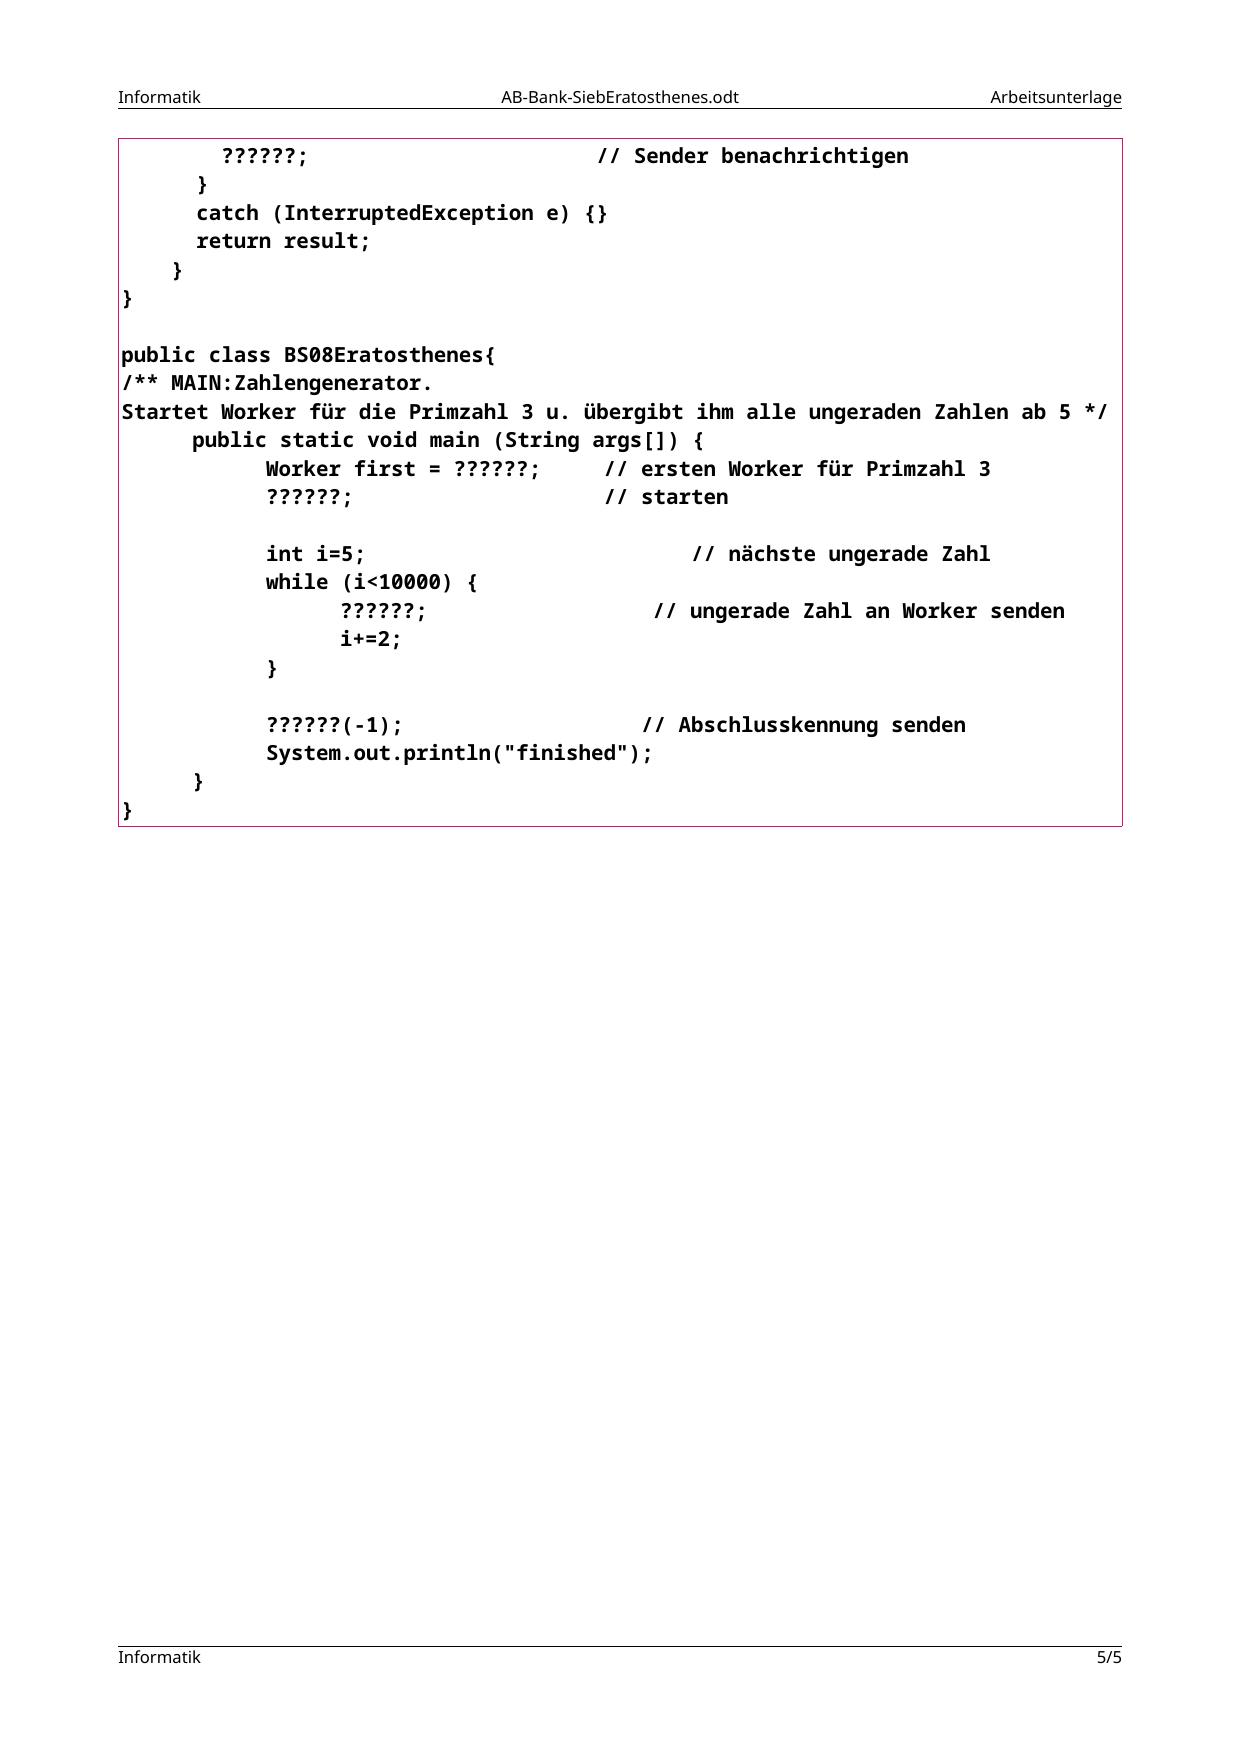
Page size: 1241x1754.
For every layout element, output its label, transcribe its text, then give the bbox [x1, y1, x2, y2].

text catch (InterruptedException e) {} [119, 195, 1122, 223]
text } [119, 650, 1122, 678]
text public class BS08Eratosthenes{ [119, 337, 1122, 365]
text } [119, 792, 1122, 826]
text } [119, 252, 1122, 280]
text /** MAIN:Zahlengenerator. [119, 365, 1122, 394]
text System.out.println("finished"); [119, 735, 1122, 763]
text } [119, 280, 1122, 308]
text int i=5; // nächste ungerade Zahl [119, 536, 1122, 564]
text while (i<10000) { [119, 564, 1122, 593]
text i+=2; [119, 621, 1122, 650]
text ??????; // starten [119, 479, 1122, 508]
text public static void main (String args[]) { [119, 422, 1122, 451]
text ??????; // ungerade Zahl an Worker senden [119, 593, 1122, 621]
text } [119, 166, 1122, 195]
text return result; [119, 223, 1122, 252]
text ??????; // Sender benachrichtigen [119, 139, 1122, 166]
text Worker first = ??????; // ersten Worker für Primzahl 3 [119, 451, 1122, 479]
text ??????(-1); // Abschlusskennung senden [119, 707, 1122, 735]
text Startet Worker für die Primzahl 3 u. übergibt ihm alle ungeraden Zahlen ab 5 */ [119, 394, 1122, 422]
text } [119, 763, 1122, 792]
